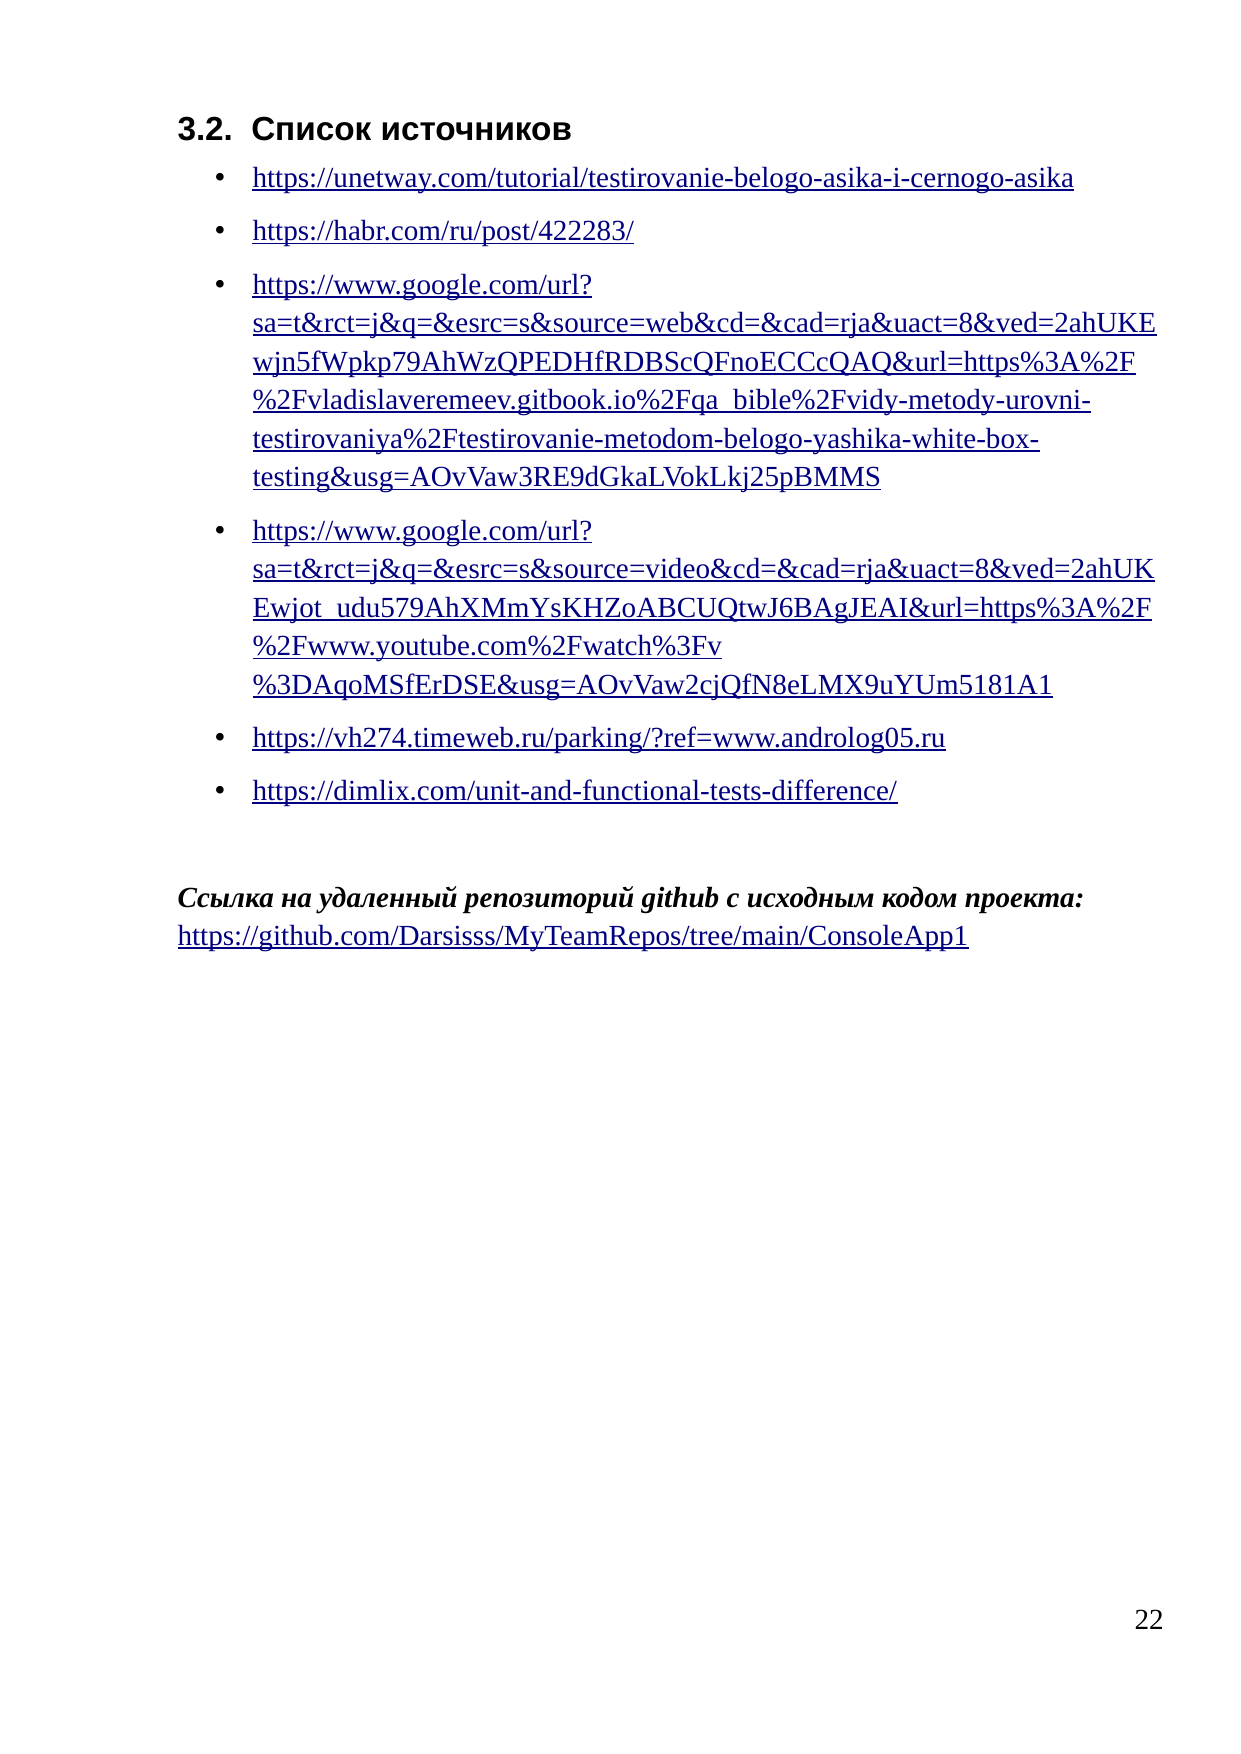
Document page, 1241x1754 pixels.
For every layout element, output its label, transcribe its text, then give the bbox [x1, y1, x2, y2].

text Ссылка на удаленный репозиторий github с исходным кодом проекта: https://github.com/Darsisss/MyTeamRepos/tree/main/ConsoleApp1 [177, 880, 1163, 952]
list https://www.google.com/url?sa=t&rct=j&q=&esrc=s&source=video&cd=&cad=rja&uact=8&ved=2ahUKEwjot_udu579AhXMmYsKHZoABCUQtwJ6BAgJEAI&url=https%3A%2F%2Fwww.youtube.com%2Fwatch%3Fv%3DAqoMSfErDSE&usg=AOvVaw2cjQfN8eLMX9uYUm5181A1 [215, 513, 1163, 701]
list https://habr.com/ru/post/422283/ [215, 213, 1163, 247]
list https://vh274.timeweb.ru/parking/?ref=www.androlog05.ru [215, 720, 1163, 754]
list https://www.google.com/url?sa=t&rct=j&q=&esrc=s&source=web&cd=&cad=rja&uact=8&ved=2ahUKEwjn5fWpkp79AhWzQPEDHfRDBScQFnoECCcQAQ&url=https%3A%2F%2Fvladislaveremeev.gitbook.io%2Fqa_bible%2Fvidy-metody-urovni-testirovaniya%2Ftestirovanie-metodom-belogo-yashika-white-box-testing&usg=AOvVaw3RE9dGkaLVokLkj25pBMMS [215, 267, 1163, 493]
subtitle Список источников [177, 109, 1163, 148]
list https://dimlix.com/unit-and-functional-tests-difference/ [215, 773, 1163, 807]
list https://unetway.com/tutorial/testirovanie-belogo-asika-i-cernogo-asika [215, 160, 1163, 194]
